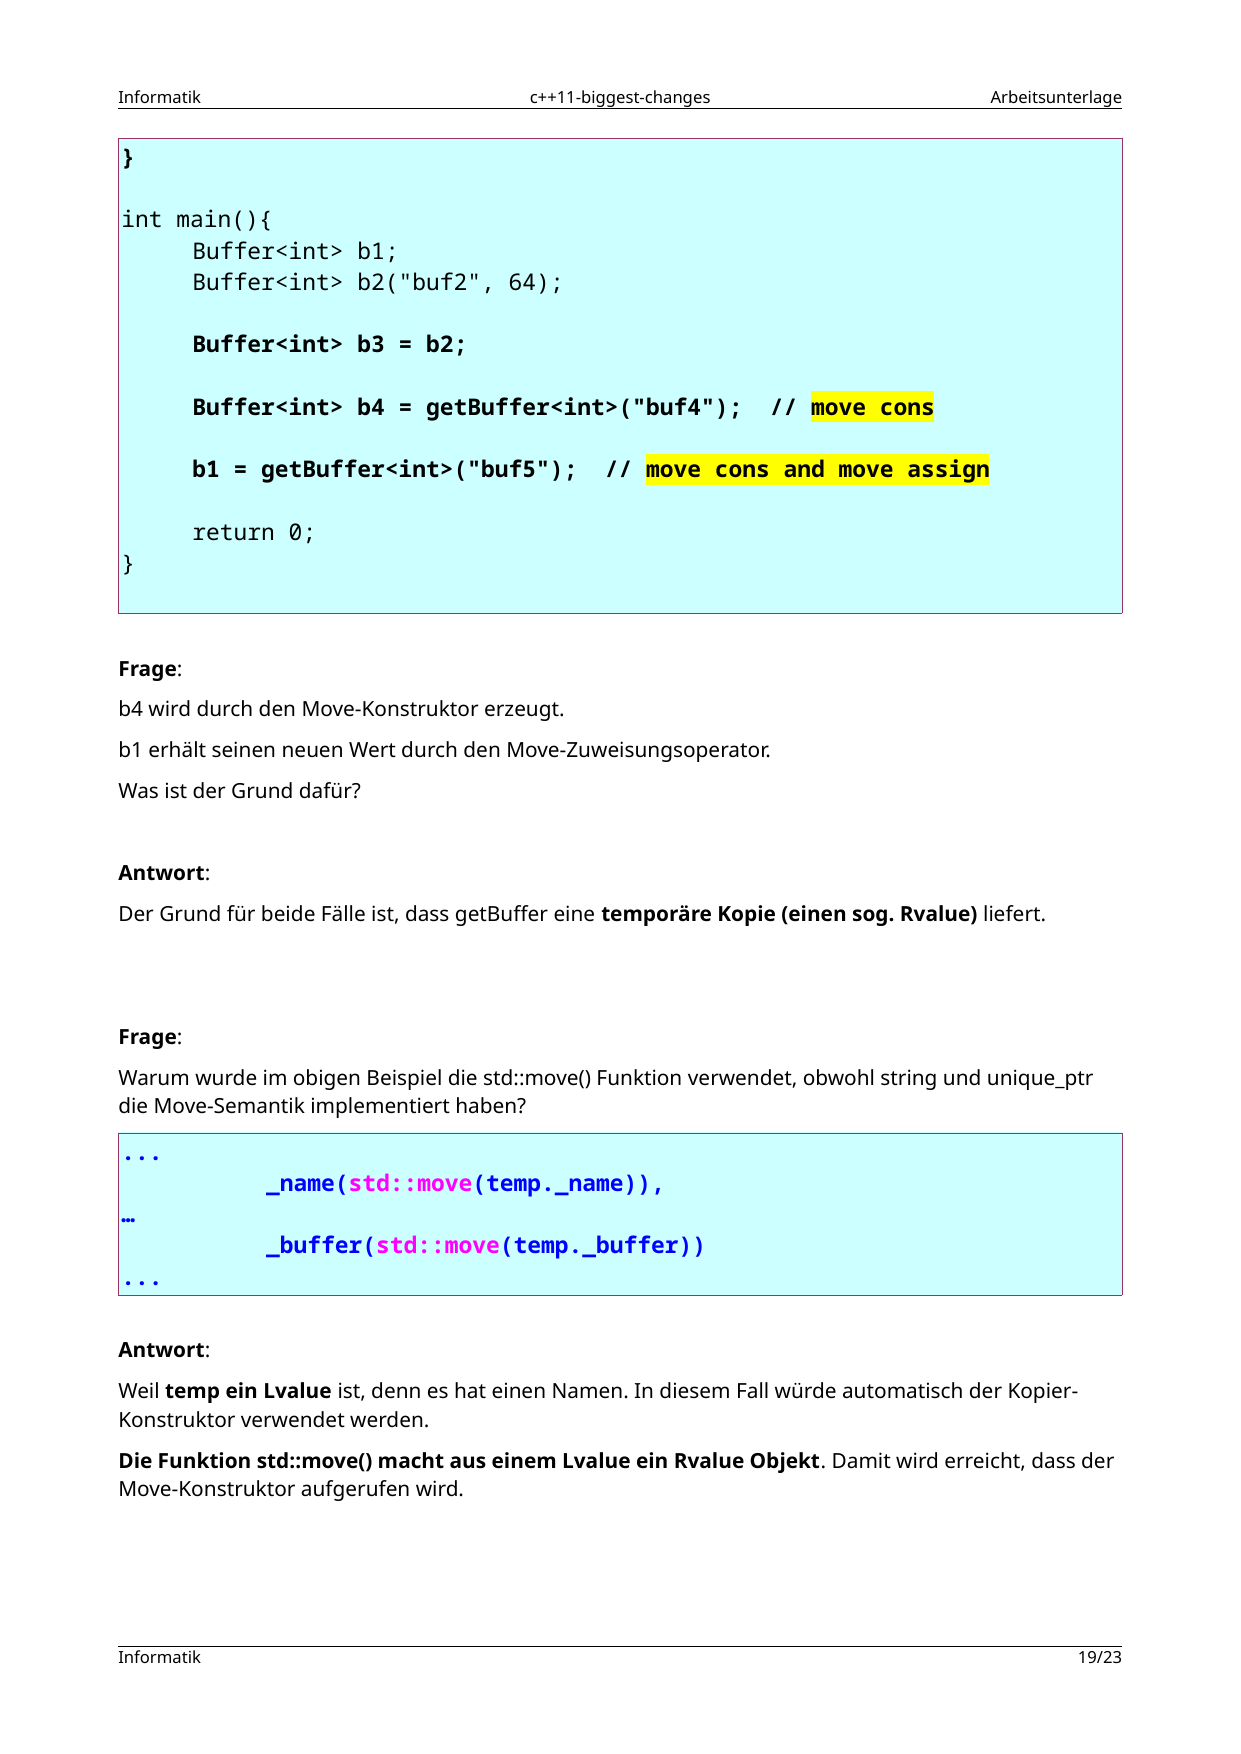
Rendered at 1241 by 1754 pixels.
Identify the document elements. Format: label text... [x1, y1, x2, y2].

text Antwort: [118, 858, 1122, 887]
text b4 wird durch den Move-Konstruktor erzeugt. [118, 694, 1122, 723]
text Buffer<int> b2("buf2", 64); [119, 263, 1122, 325]
text … [119, 1195, 1122, 1226]
text Frage: [118, 1022, 1122, 1051]
text b1 erhält seinen neuen Wert durch den Move-Zuweisungsoperator. [118, 736, 1122, 764]
text } [119, 139, 1122, 169]
text Weil temp ein Lvalue ist, denn es hat einen Namen. In diesem Fall würde automatisch der Kopier-Konstruktor verwendet werden. [118, 1377, 1122, 1433]
text Buffer<int> b1; [119, 232, 1122, 263]
text _name(std::move(temp._name)), [119, 1164, 1122, 1195]
text Frage: [118, 654, 1122, 682]
text int main(){ [119, 200, 1122, 232]
text Antwort: [118, 1336, 1122, 1364]
text Die Funktion std::move() macht aus einem Lvalue ein Rvalue Objekt. Damit wird erreicht, dass der Move-Konstruktor aufgerufen wird. [118, 1446, 1122, 1503]
text b1 = getBuffer<int>("buf5"); // move cons and move assign [119, 450, 1122, 482]
text ... [119, 1257, 1122, 1295]
text ... [119, 1134, 1122, 1164]
text Buffer<int> b3 = b2; [119, 325, 1122, 357]
text return 0; [119, 513, 1122, 544]
text Der Grund für beide Fälle ist, dass getBuffer eine temporäre Kopie (einen sog. Rvalue) liefert. [118, 899, 1122, 928]
text _buffer(std::move(temp._buffer)) [119, 1226, 1122, 1257]
text } [119, 544, 1122, 575]
text Was ist der Grund dafür? [118, 776, 1122, 805]
text Warum wurde im obigen Beispiel die std::move() Funktion verwendet, obwohl string und unique_ptr die Move-Semantik implementiert haben? [118, 1063, 1122, 1120]
text Buffer<int> b4 = getBuffer<int>("buf4"); // move cons [119, 388, 1122, 419]
